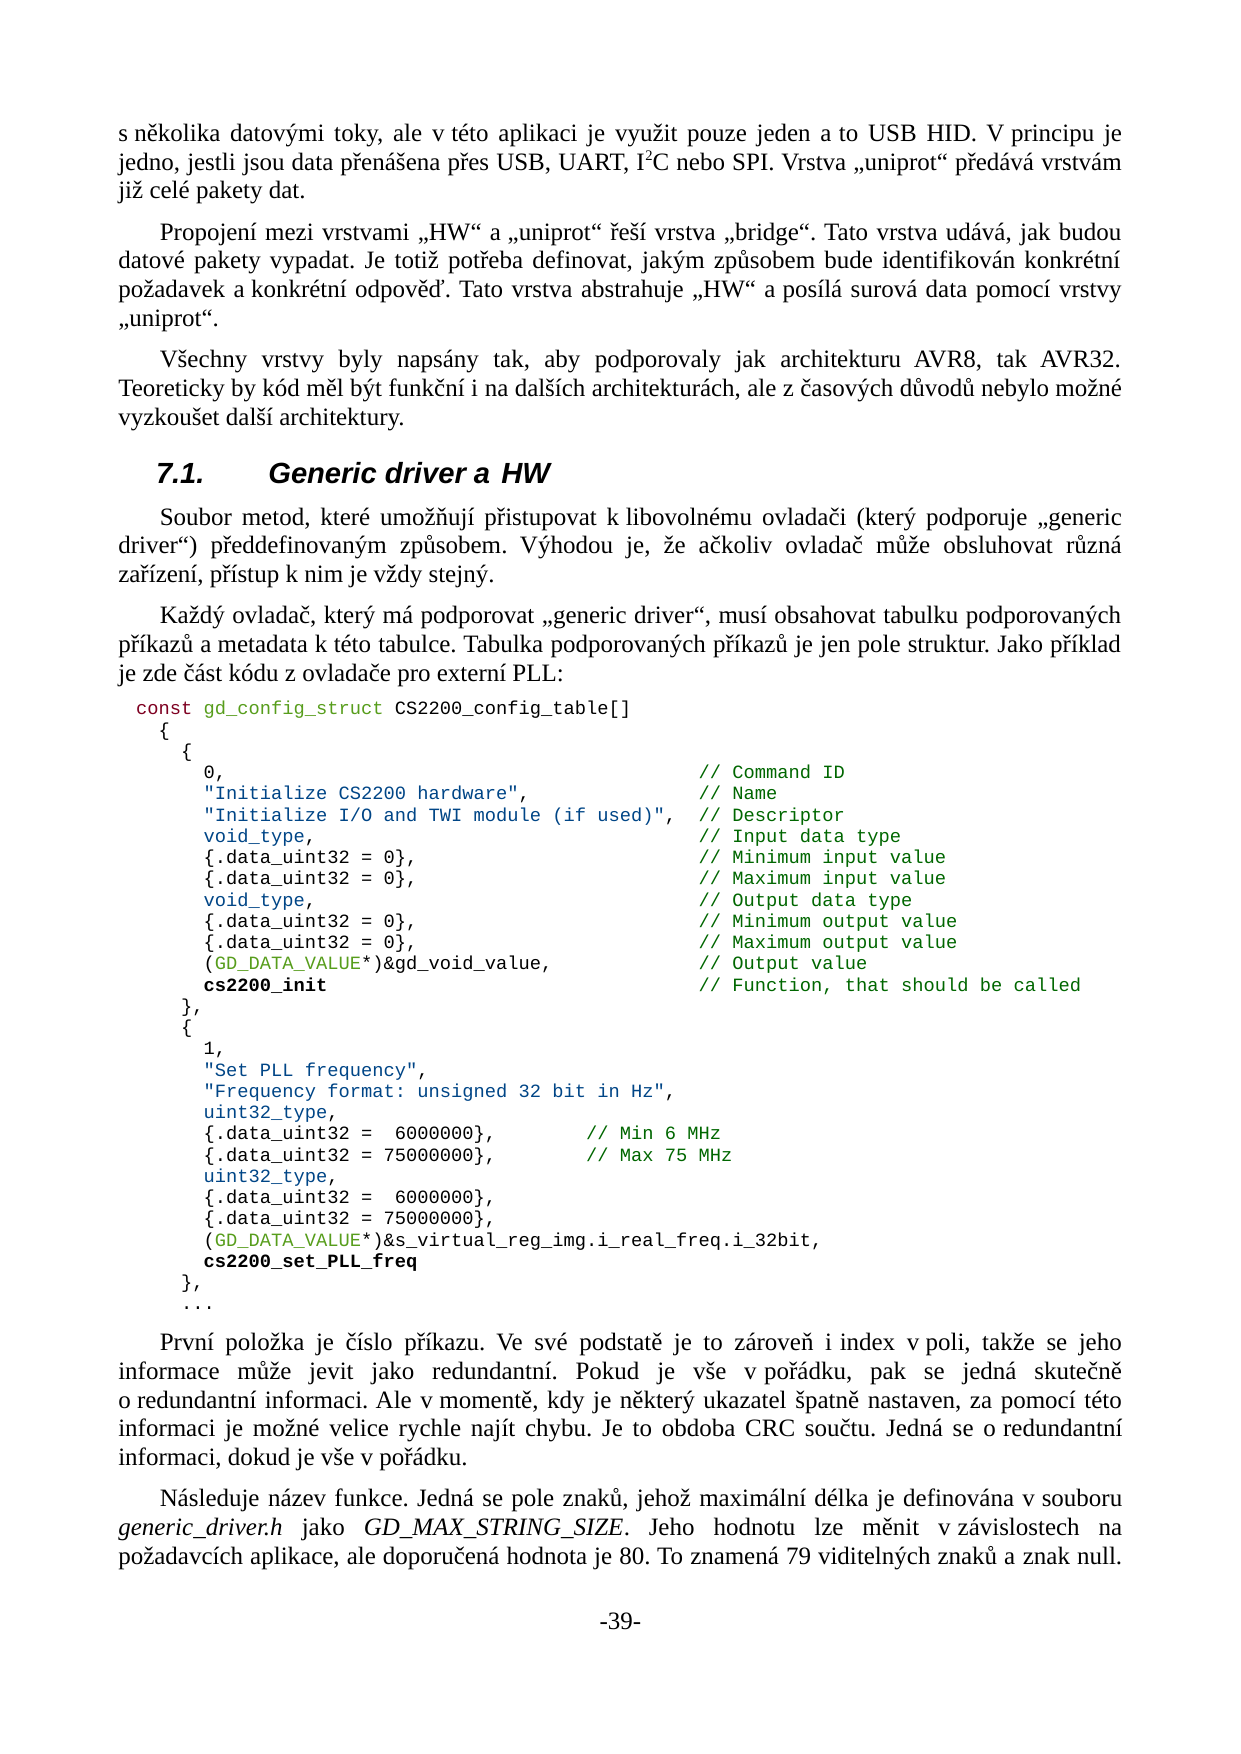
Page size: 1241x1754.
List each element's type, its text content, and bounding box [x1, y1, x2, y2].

text cs2200_set_PLL_freq [136, 1252, 1104, 1273]
text {.data_uint32 = 6000000}, [136, 1188, 1104, 1209]
text Všechny vrstvy byly napsány tak, aby podporovaly jak architekturu AVR8, tak AVR32. Teoreticky by kód měl být funkční i na dalších architekturách, ale z časových důvodů nebylo možné vyzkoušet další architektury. [118, 344, 1122, 431]
subtitle Generic driver a HW [148, 456, 1122, 489]
text První položka je číslo příkazu. Ve své podstatě je to zároveň i index v poli, takže se jeho informace může jevit jako redundantní. Pokud je vše v pořádku, pak se jedná skutečně o redundantní informaci. Ale v momentě, kdy je některý ukazatel špatně nastaven, za pomocí této informaci je možné velice rychle najít chybu. Je to obdoba CRC součtu. Jedná se o redundantní informaci, dokud je vše v pořádku. [118, 1327, 1122, 1471]
text }, [136, 1273, 1104, 1294]
text Soubor metod, které umožňují přistupovat k libovolnému ovladači (který podporuje „generic driver“) předdefinovaným způsobem. Výhodou je, že ačkoliv ovladač může obsluhovat různá zařízení, přístup k nim je vždy stejný. [118, 502, 1122, 588]
text uint32_type, [136, 1167, 1104, 1188]
text { [136, 1018, 1104, 1039]
text Každý ovladač, který má podporovat „generic driver“, musí obsahovat tabulku podporovaných příkazů a metadata k této tabulce. Tabulka podporovaných příkazů je jen pole struktur. Jako příklad je zde část kódu z ovladače pro externí PLL: [118, 600, 1122, 687]
text void_type, // Input data type [136, 827, 1104, 848]
text (GD_DATA_VALUE*)&gd_void_value, // Output value [136, 954, 1104, 975]
text uint32_type, [136, 1103, 1104, 1124]
text {.data_uint32 = 0}, // Minimum output value [136, 912, 1104, 933]
text {.data_uint32 = 0}, // Maximum output value [136, 933, 1104, 954]
text (GD_DATA_VALUE*)&s_virtual_reg_img.i_real_freq.i_32bit, [136, 1230, 1104, 1252]
text Propojení mezi vrstvami „HW“ a „uniprot“ řeší vrstva „bridge“. Tato vrstva udává, jak budou datové pakety vypadat. Je totiž potřeba definovat, jakým způsobem bude identifikován konkrétní požadavek a konkrétní odpověď. Tato vrstva abstrahuje „HW“ a posílá surová data pomocí vrstvy „uniprot“. [118, 217, 1122, 332]
text "Initialize I/O and TWI module (if used)", // Descriptor [136, 805, 1104, 827]
text { [136, 720, 1104, 742]
text ... [136, 1294, 1104, 1315]
text 1, [136, 1039, 1104, 1060]
text {.data_uint32 = 0}, // Minimum input value [136, 848, 1104, 869]
text {.data_uint32 = 6000000}, // Min 6 MHz [136, 1124, 1104, 1145]
text s několika datovými toky, ale v této aplikaci je využit pouze jeden a to USB HID. V principu je jedno, jestli jsou data přenášena přes USB, UART, I2C nebo SPI. Vrstva „uniprot“ předává vrstvám již celé pakety dat. [118, 118, 1122, 204]
text cs2200_init // Function, that should be called [136, 975, 1104, 997]
text 0, // Command ID [136, 763, 1104, 784]
text "Initialize CS2200 hardware", // Name [136, 784, 1104, 805]
text "Frequency format: unsigned 32 bit in Hz", [136, 1082, 1104, 1103]
text }, [136, 997, 1104, 1018]
text const gd_config_struct CS2200_config_table[] [136, 699, 1104, 720]
text {.data_uint32 = 75000000}, [136, 1209, 1104, 1230]
text void_type, // Output data type [136, 890, 1104, 912]
text { [136, 742, 1104, 763]
text "Set PLL frequency", [136, 1060, 1104, 1082]
text {.data_uint32 = 75000000}, // Max 75 MHz [136, 1145, 1104, 1167]
text {.data_uint32 = 0}, // Maximum input value [136, 869, 1104, 890]
text Následuje název funkce. Jedná se pole znaků, jehož maximální délka je definována v souboru generic_driver.h jako GD_MAX_STRING_SIZE. Jeho hodnotu lze měnit v závislostech na požadavcích aplikace, ale doporučená hodnota je 80. To znamená 79 viditelných znaků a znak null. [118, 1483, 1122, 1570]
